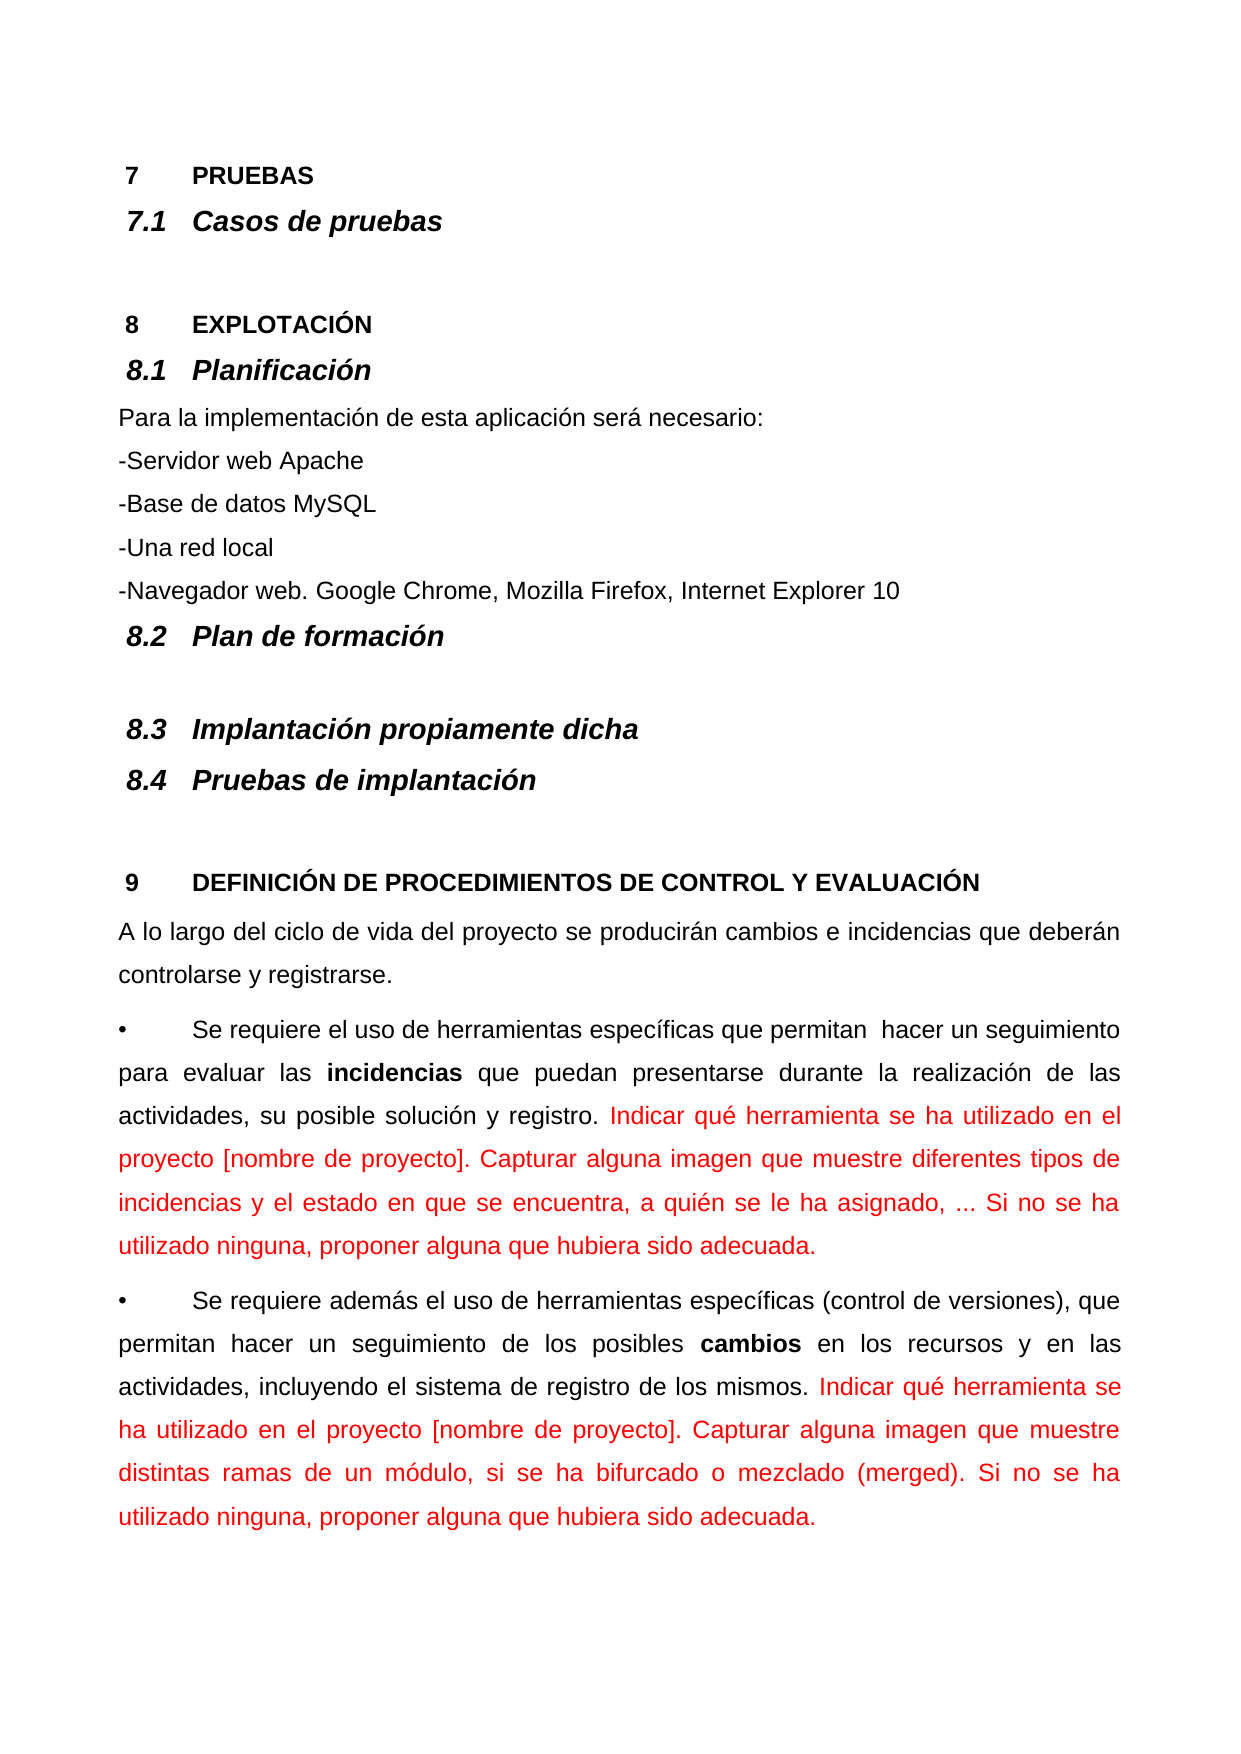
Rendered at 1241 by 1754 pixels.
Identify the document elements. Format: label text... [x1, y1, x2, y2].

subtitle EXPLOTACIÓN [118, 310, 1122, 338]
text Para la implementación de esta aplicación será necesario: [118, 403, 1122, 432]
text -Base de datos MySQL [118, 489, 1122, 518]
subtitle Pruebas de implantación [118, 762, 1122, 796]
subtitle PRUEBAS [118, 161, 1122, 190]
subtitle Casos de pruebas [118, 204, 1122, 238]
text -Una red local [118, 532, 1122, 561]
text -Servidor web Apache [118, 446, 1122, 475]
subtitle Plan de formación [118, 619, 1122, 652]
list Se requiere además el uso de herramientas específicas (control de versiones), que permitan hacer un seguimiento de los posibles cambios en los recursos y en las actividades, incluyendo el sistema de registro de los mismos. Indicar qué herramienta se ha utilizado en el proyecto [nombre de proyecto]. Capturar alguna imagen que muestre distintas ramas de un módulo, si se ha bifurcado o mezclado (merged). Si no se ha utilizado ninguna, proponer alguna que hubiera sido adecuada. [118, 1286, 1122, 1530]
subtitle Implantación propiamente dicha [118, 712, 1122, 746]
subtitle DEFINICIÓN DE PROCEDIMIENTOS DE CONTROL Y EVALUACIÓN [118, 868, 1122, 897]
text A lo largo del ciclo de vida del proyecto se producirán cambios e incidencias que deberán controlarse y registrarse. [81, 917, 1122, 989]
subtitle Planificación [118, 353, 1122, 386]
list Se requiere el uso de herramientas específicas que permitan hacer un seguimiento para evaluar las incidencias que puedan presentarse durante la realización de las actividades, su posible solución y registro. Indicar qué herramienta se ha utilizado en el proyecto [nombre de proyecto]. Capturar alguna imagen que muestre diferentes tipos de incidencias y el estado en que se encuentra, a quién se le ha asignado, ... Si no se ha utilizado ninguna, proponer alguna que hubiera sido adecuada. [118, 1015, 1122, 1259]
text -Navegador web. Google Chrome, Mozilla Firefox, Internet Explorer 10 [118, 576, 1122, 604]
